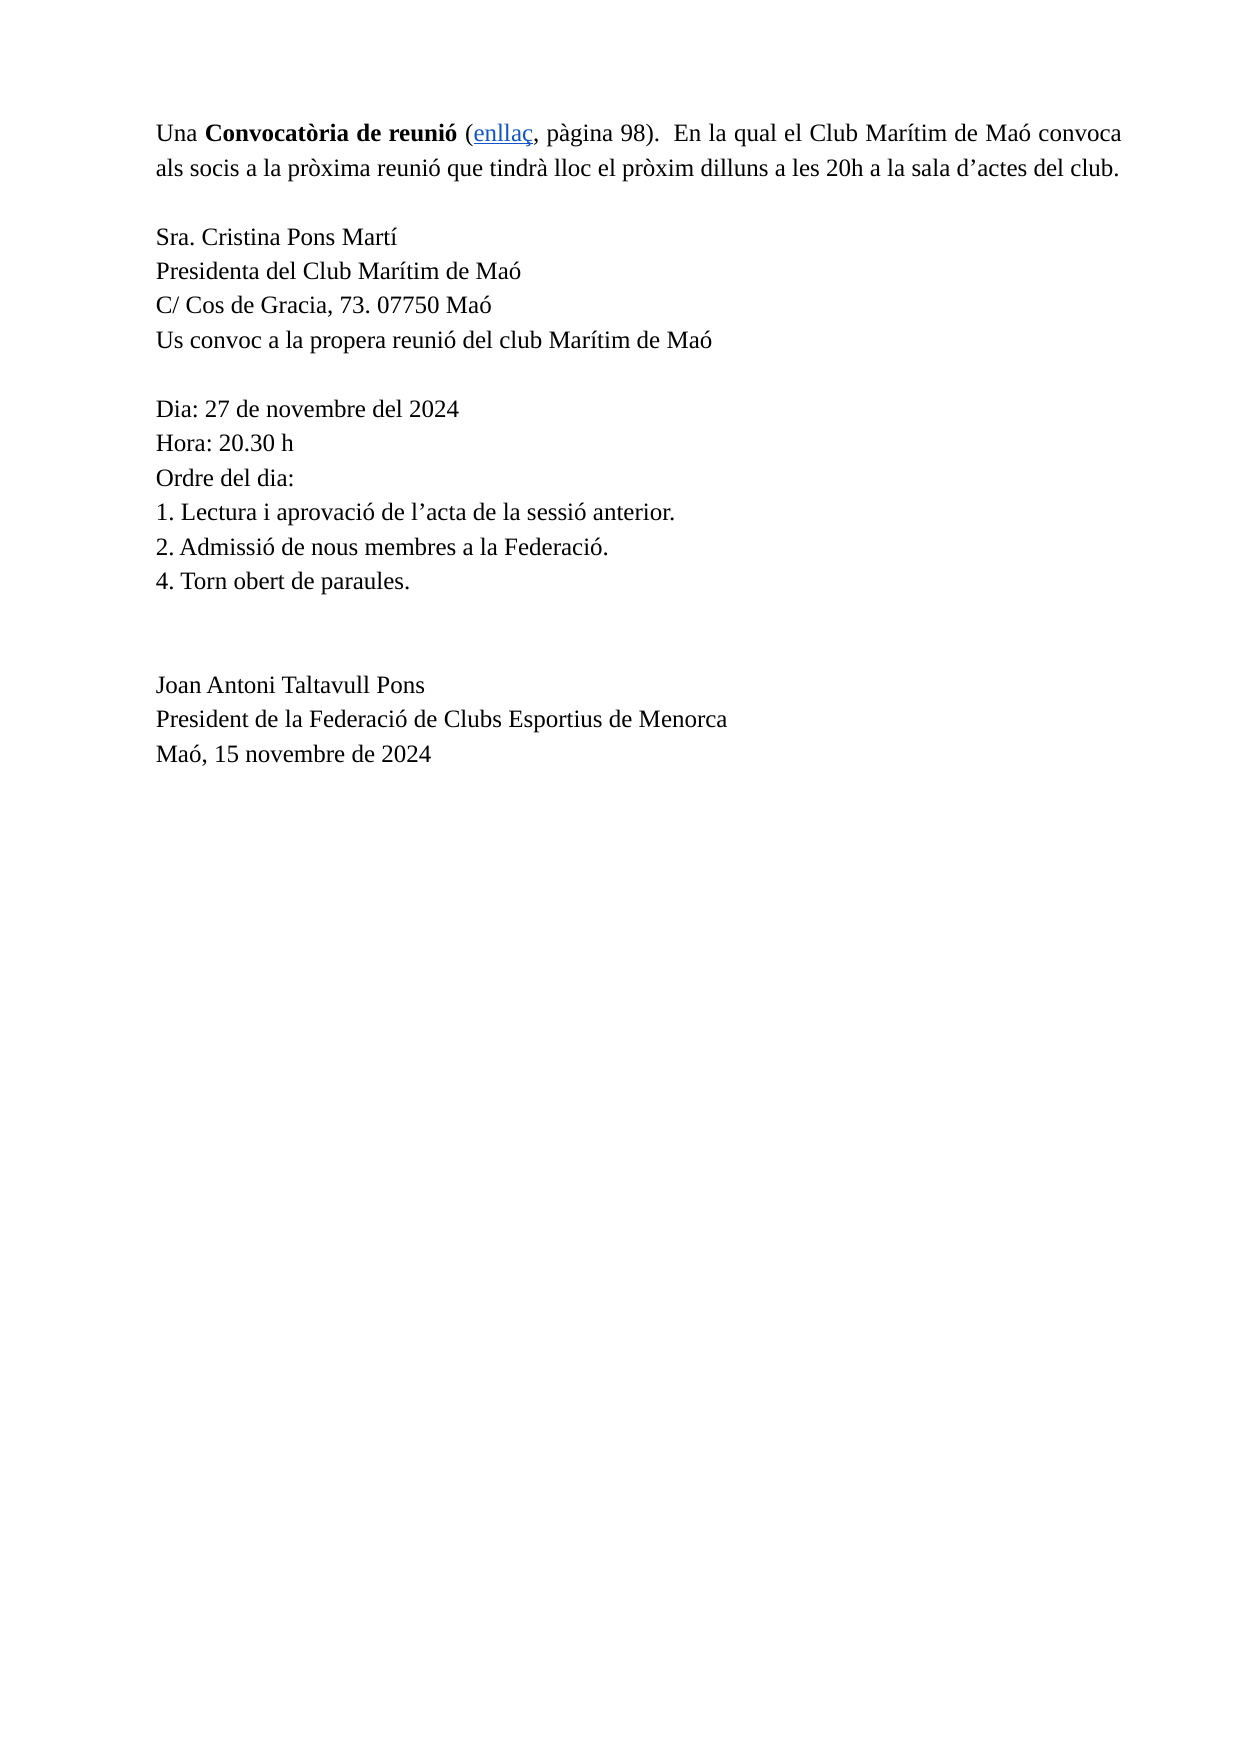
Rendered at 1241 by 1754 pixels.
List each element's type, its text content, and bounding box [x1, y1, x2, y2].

text Una Convocatòria de reunió (enllaç, pàgina 98). En la qual el Club Marítim de Maó convoca als socis a la pròxima reunió que tindrà lloc el pròxim dilluns a les 20h a la sala d’actes del club. [156, 118, 1122, 181]
text Presidenta del Club Marítim de Maó [156, 256, 1122, 285]
text Maó, 15 novembre de 2024 [156, 739, 1122, 767]
text Dia: 27 de novembre del 2024 [156, 394, 1122, 423]
text 2. Admissió de nous membres a la Federació. [156, 532, 1122, 561]
text 1. Lectura i aprovació de l’acta de la sessió anterior. [156, 497, 1122, 526]
text Us convoc a la propera reunió del club Marítim de Maó [156, 325, 1122, 354]
text C/ Cos de Gracia, 73. 07750 Maó [156, 291, 1122, 319]
text Sra. Cristina Pons Martí [156, 222, 1122, 250]
text Hora: 20.30 h [156, 428, 1122, 457]
text Joan Antoni Taltavull Pons [156, 670, 1122, 698]
text President de la Federació de Clubs Esportius de Menorca [156, 704, 1122, 733]
text 4. Torn obert de paraules. [156, 566, 1122, 595]
text Ordre del dia: [156, 463, 1122, 492]
